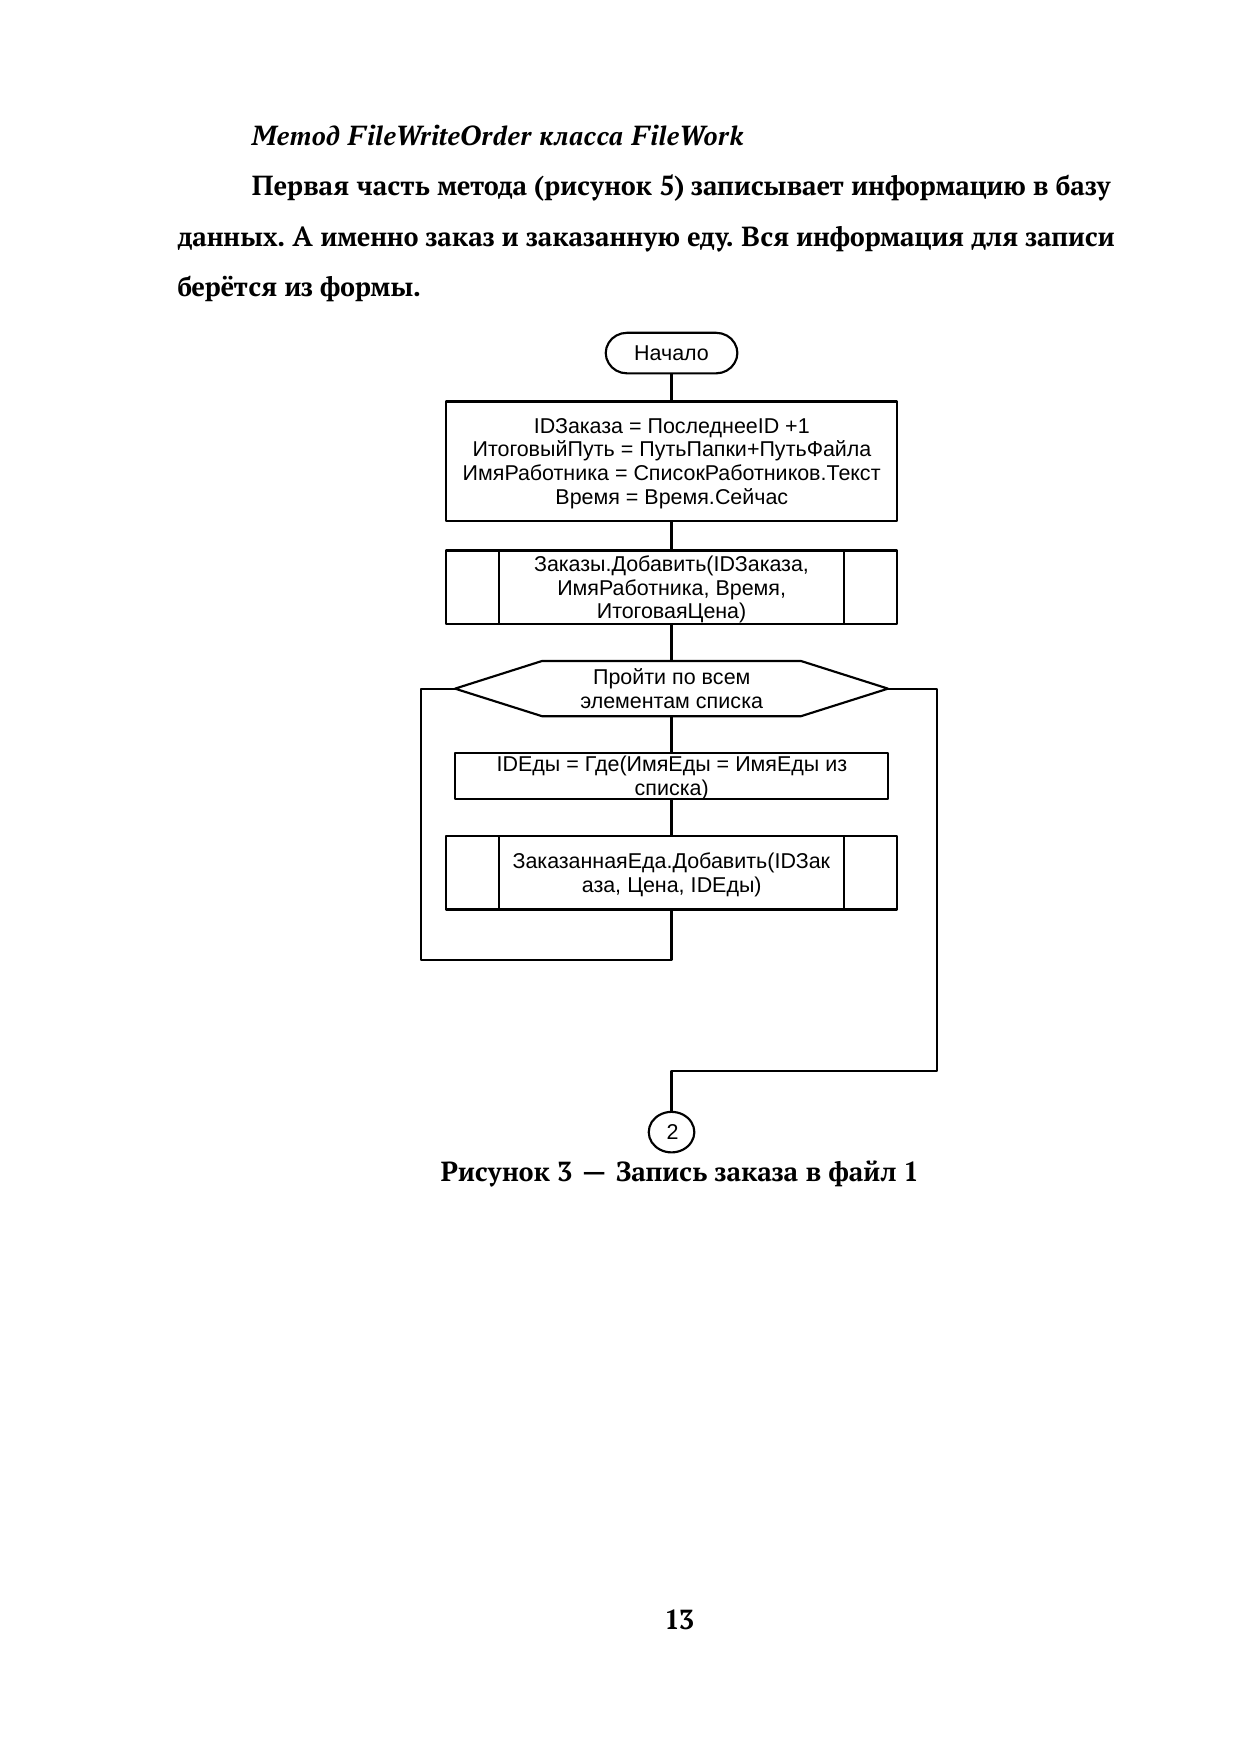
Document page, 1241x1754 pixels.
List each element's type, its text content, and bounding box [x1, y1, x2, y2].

text Первая часть метода (рисунок 5) записывает информацию в базу данных. А именно заказ и заказанную еду. Вся информация для записи берётся из формы. [177, 168, 1181, 303]
text Метод FileWriteOrder класса FileWork [177, 118, 1181, 152]
text Рисунок 3 — Запись заказа в файл 1 [419, 331, 939, 1188]
